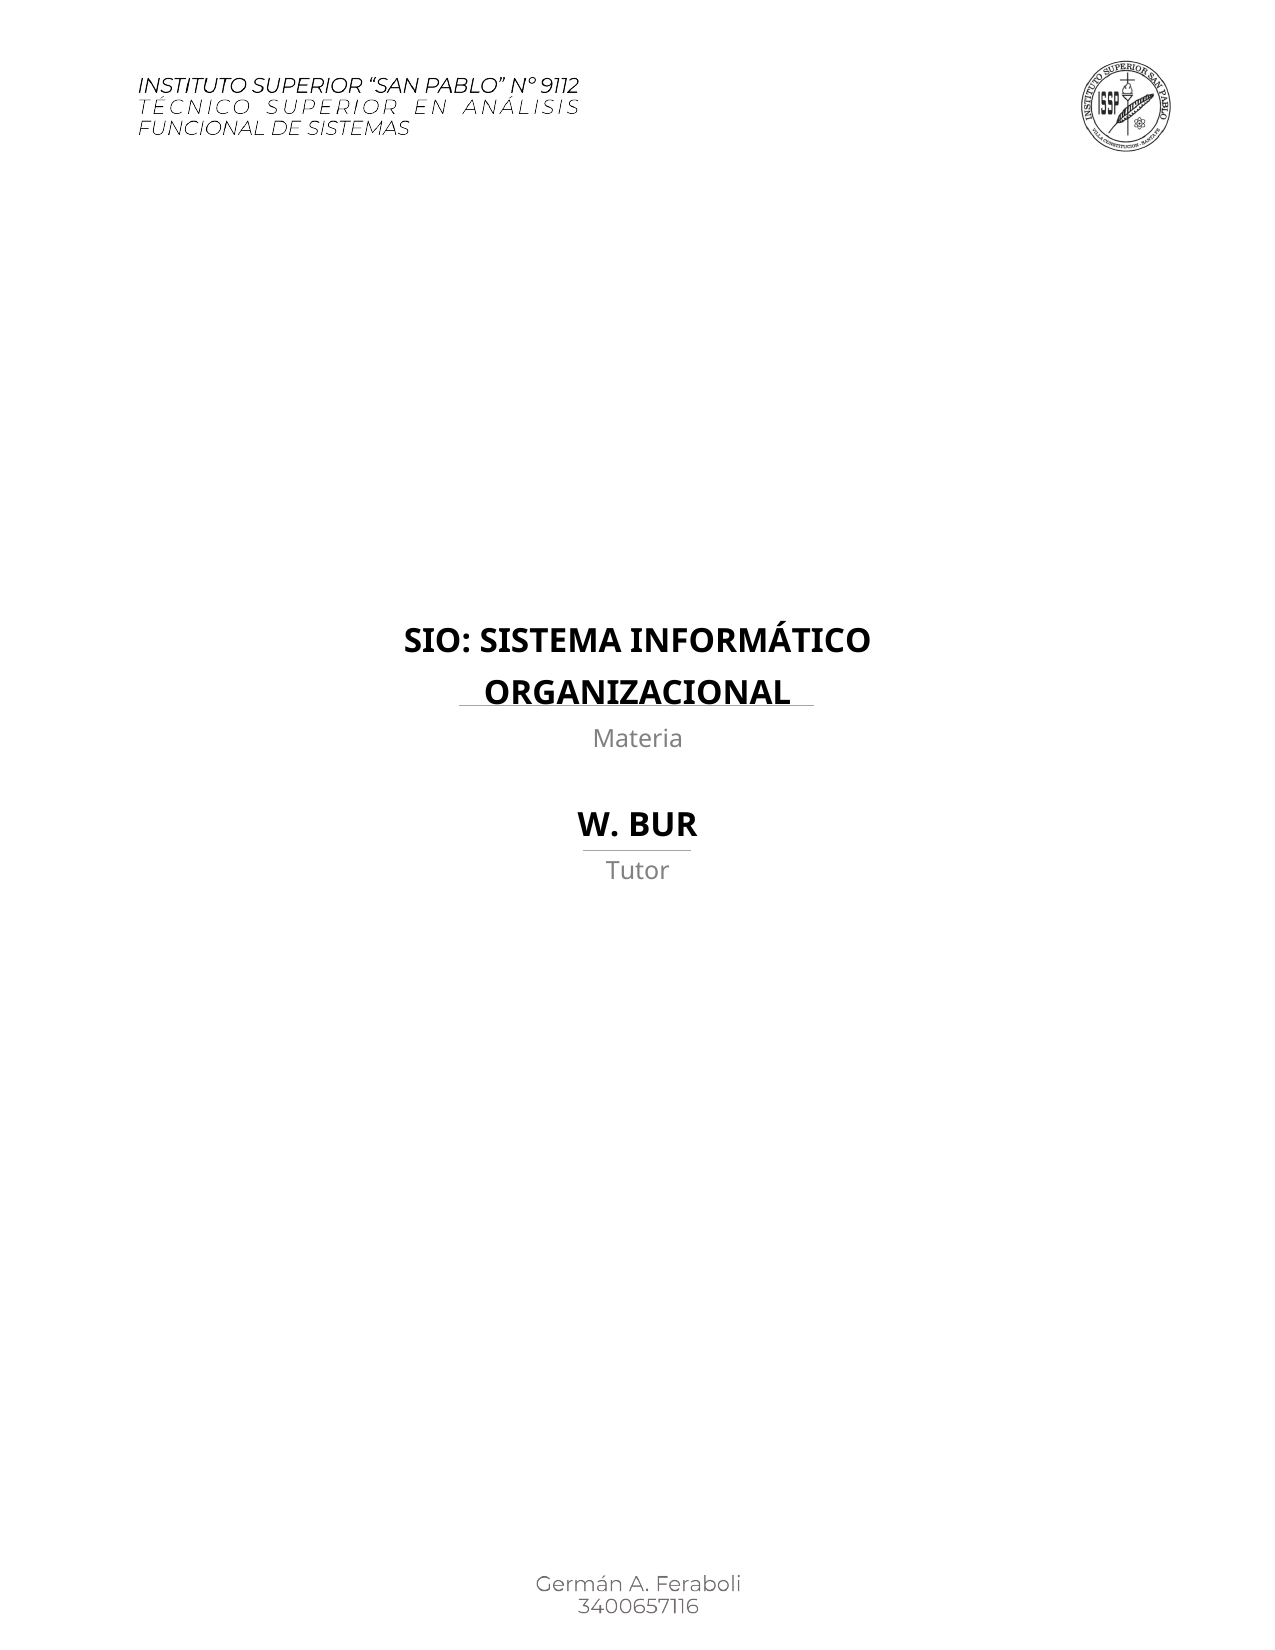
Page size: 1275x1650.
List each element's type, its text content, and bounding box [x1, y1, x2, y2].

text W. BUR [177, 801, 1098, 847]
text Tutor [177, 853, 1098, 887]
text ORGANIZACIONAL [177, 669, 1098, 714]
picture [0, 1550, 1275, 1643]
text Materia [177, 721, 1098, 754]
text SIO: SISTEMA INFORMÁTICO [177, 617, 1098, 663]
picture [0, 15, 1275, 198]
